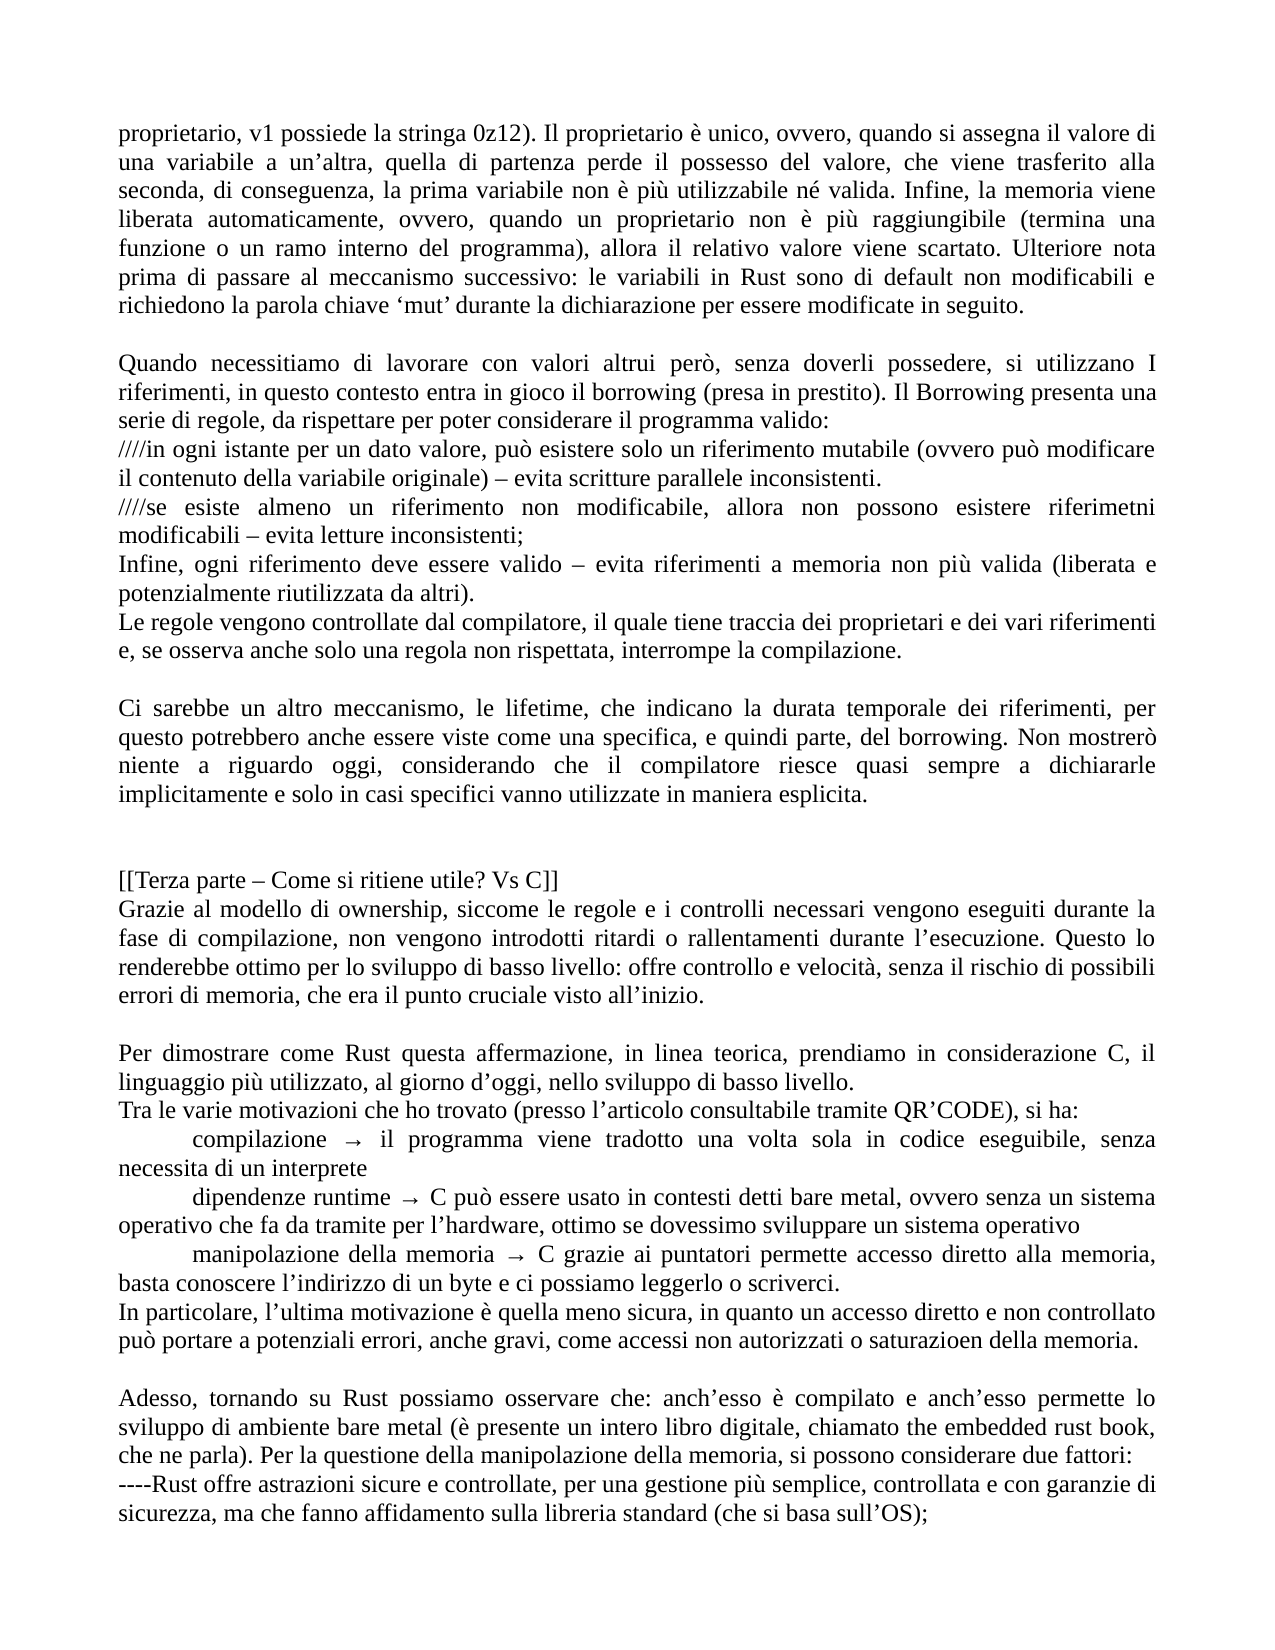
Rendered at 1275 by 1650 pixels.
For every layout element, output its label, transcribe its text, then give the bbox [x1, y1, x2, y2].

text Le regole vengono controllate dal compilatore, il quale tiene traccia dei proprietari e dei vari riferimenti e, se osserva anche solo una regola non rispettata, interrompe la compilazione. [118, 607, 1157, 664]
text Infine, ogni riferimento deve essere valido – evita riferimenti a memoria non più valida (liberata e potenzialmente riutilizzata da altri). [118, 549, 1157, 607]
text dipendenze runtime → C può essere usato in contesti detti bare metal, ovvero senza un sistema operativo che fa da tramite per l’hardware, ottimo se dovessimo sviluppare un sistema operativo [118, 1182, 1157, 1239]
text Ci sarebbe un altro meccanismo, le lifetime, che indicano la durata temporale dei riferimenti, per questo potrebbero anche essere viste come una specifica, e quindi parte, del borrowing. Non mostrerò niente a riguardo oggi, considerando che il compilatore riesce quasi sempre a dichiararle implicitamente e solo in casi specifici vanno utilizzate in maniera esplicita. [118, 693, 1157, 808]
text ////in ogni istante per un dato valore, può esistere solo un riferimento mutabile (ovvero può modificare il contenuto della variabile originale) – evita scritture parallele inconsistenti. [118, 434, 1157, 492]
text Grazie al modello di ownership, siccome le regole e i controlli necessari vengono eseguiti durante la fase di compilazione, non vengono introdotti ritardi o rallentamenti durante l’esecuzione. Questo lo renderebbe ottimo per lo sviluppo di basso livello: offre controllo e velocità, senza il rischio di possibili errori di memoria, che era il punto cruciale visto all’inizio. [118, 894, 1157, 1009]
text ----Rust offre astrazioni sicure e controllate, per una gestione più semplice, controllata e con garanzie di sicurezza, ma che fanno affidamento sulla libreria standard (che si basa sull’OS); [118, 1469, 1157, 1527]
text Adesso, tornando su Rust possiamo osservare che: anch’esso è compilato e anch’esso permette lo sviluppo di ambiente bare metal (è presente un intero libro digitale, chiamato the embedded rust book, che ne parla). Per la questione della manipolazione della memoria, si possono considerare due fattori: [118, 1383, 1157, 1469]
text Tra le varie motivazioni che ho trovato (presso l’articolo consultabile tramite QR’CODE), si ha: [118, 1096, 1157, 1124]
text Per dimostrare come Rust questa affermazione, in linea teorica, prendiamo in considerazione C, il linguaggio più utilizzato, al giorno d’oggi, nello sviluppo di basso livello. [118, 1038, 1157, 1096]
text In particolare, l’ultima motivazione è quella meno sicura, in quanto un accesso diretto e non controllato può portare a potenziali errori, anche gravi, come accessi non autorizzati o saturazioen della memoria. [118, 1297, 1157, 1354]
text Quando necessitiamo di lavorare con valori altrui però, senza doverli possedere, si utilizzano I riferimenti, in questo contesto entra in gioco il borrowing (presa in prestito). Il Borrowing presenta una serie di regole, da rispettare per poter considerare il programma valido: [118, 348, 1157, 434]
text manipolazione della memoria → C grazie ai puntatori permette accesso diretto alla memoria, basta conoscere l’indirizzo di un byte e ci possiamo leggerlo o scriverci. [118, 1239, 1157, 1297]
text proprietario, v1 possiede la stringa 0z12). Il proprietario è unico, ovvero, quando si assegna il valore di una variabile a un’altra, quella di partenza perde il possesso del valore, che viene trasferito alla seconda, di conseguenza, la prima variabile non è più utilizzabile né valida. Infine, la memoria viene liberata automaticamente, ovvero, quando un proprietario non è più raggiungibile (termina una funzione o un ramo interno del programma), allora il relativo valore viene scartato. Ulteriore nota prima di passare al meccanismo successivo: le variabili in Rust sono di default non modificabili e richiedono la parola chiave ‘mut’ durante la dichiarazione per essere modificate in seguito. [118, 118, 1157, 319]
text [[Terza parte – Come si ritiene utile? Vs C]] [118, 866, 1157, 894]
text compilazione → il programma viene tradotto una volta sola in codice eseguibile, senza necessita di un interprete [118, 1124, 1157, 1182]
text ////se esiste almeno un riferimento non modificabile, allora non possono esistere riferimetni modificabili – evita letture inconsistenti; [118, 492, 1157, 549]
